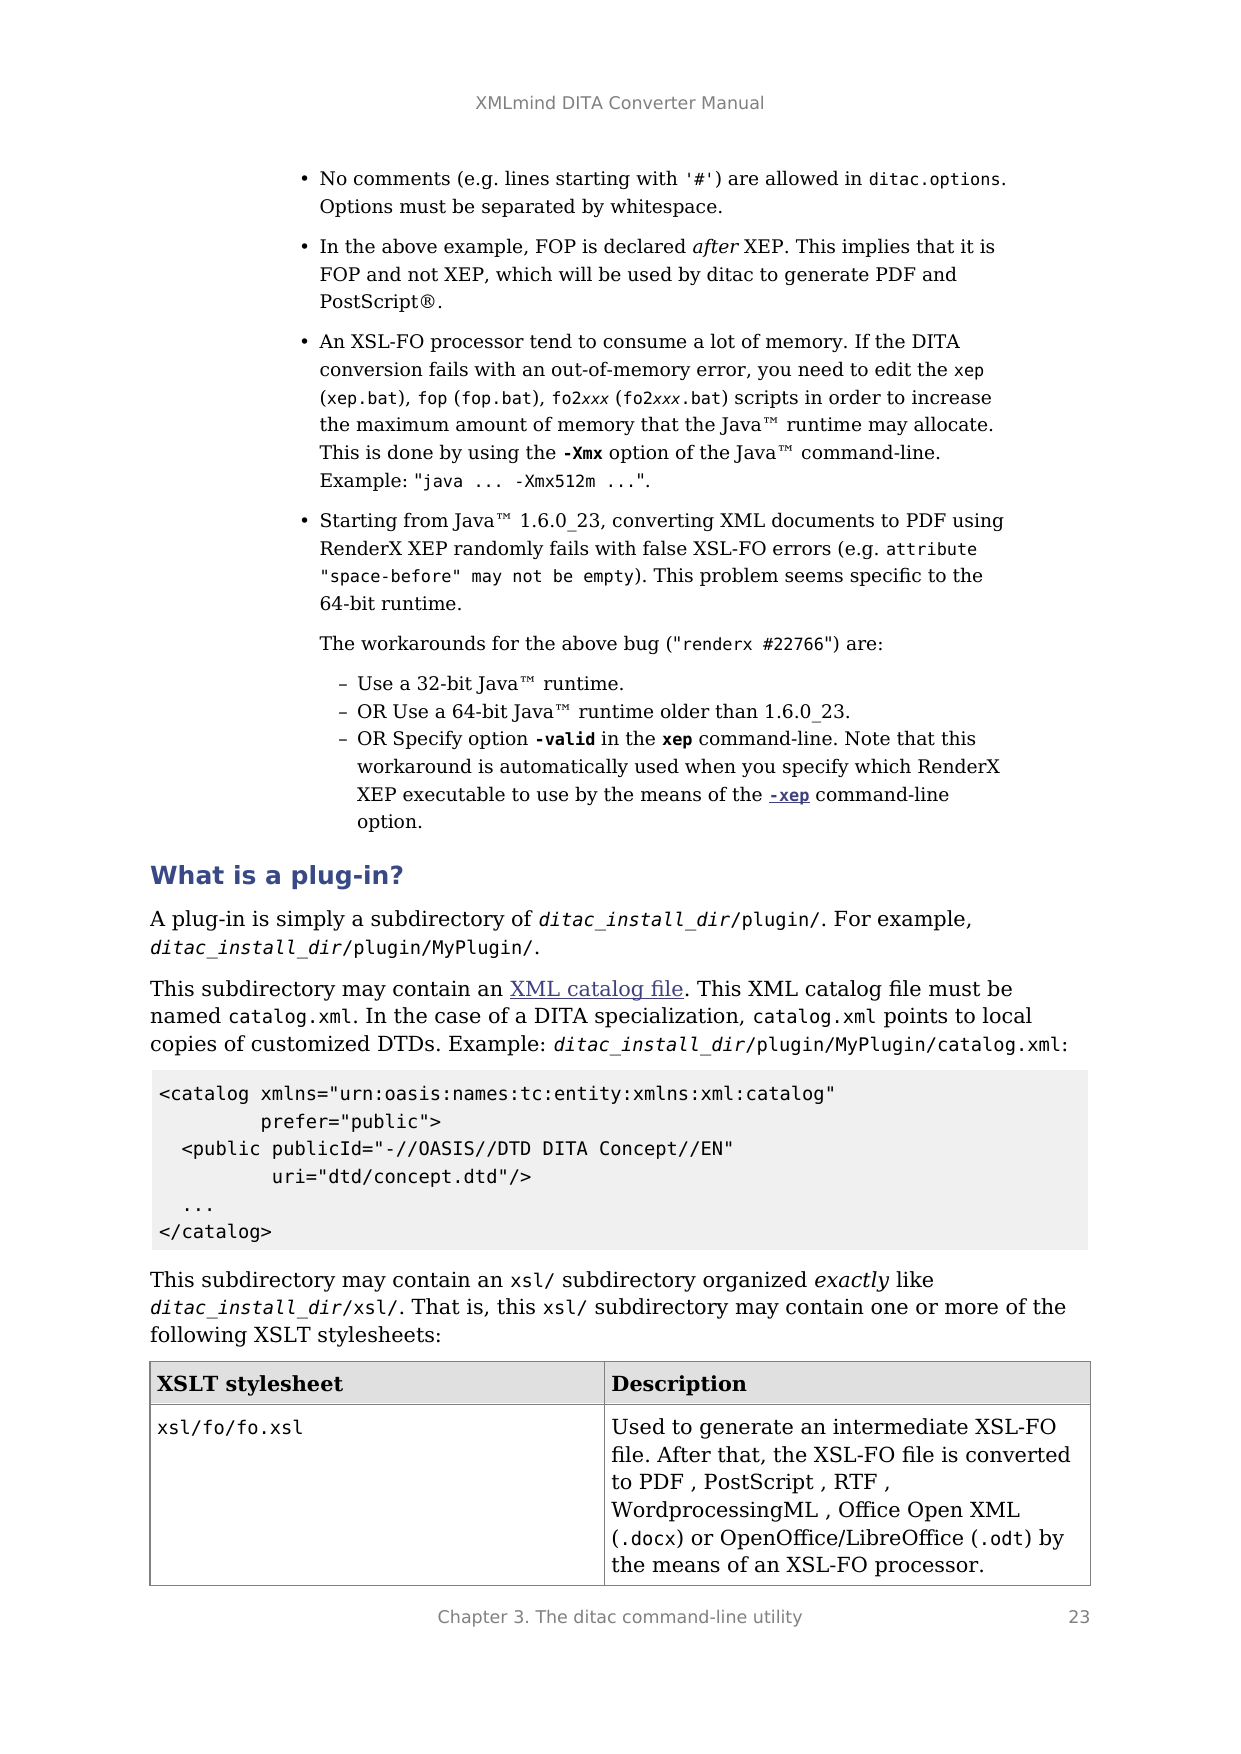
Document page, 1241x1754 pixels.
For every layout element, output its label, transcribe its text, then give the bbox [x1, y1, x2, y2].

table_header [225, 150, 282, 833]
table_cell Used to generate an intermediate XSL-FO file. After that, the XSL-FO file is converted to PDF , PostScript , RTF , WordprocessingML , Office Open XML (.docx) or OpenOffice/LibreOffice (.odt) by the means of an XSL-FO processor. [605, 1405, 1090, 1584]
text What is a plug-in? [150, 861, 1090, 890]
text This subdirectory may contain an xsl/ subdirectory organized exactly like ditac_install_dir/xsl/. That is, this xsl/ subdirectory may contain one or more of the following XSLT stylesheets: [150, 1264, 1090, 1347]
table_header XSLT stylesheet [151, 1362, 604, 1403]
text A plug-in is simply a subdirectory of ditac_install_dir/plugin/. For example, ditac_install_dir/plugin/MyPlugin/. [150, 904, 1090, 959]
table_cell xsl/fo/fo.xsl [151, 1405, 604, 1584]
table_header Description [605, 1362, 1090, 1403]
text <catalog xmlns="urn:oasis:names:tc:entity:xmlns:xml:catalog" prefer="public"> <public publicId="-//OASIS//DTD DITA Concept//EN" uri="dtd/concept.dtd"/> ... </catalog> [152, 1070, 1088, 1250]
table_header Remember Relative filenames found in this file are relative to the current working directory, and not to the ditac.options options file. Therefore it is recommended to always specify absolute filenames. No comments (e.g. lines starting with '#') are allowed in ditac.options. Options must be separated by whitespace. In the above example, FOP is declared after XEP. This implies that it is FOP and not XEP, which will be used by ditac to generate PDF and PostScript®. An XSL-FO processor tend to consume a lot of memory. If the DITA conversion fails with an out-of-memory error, you need to edit the xep (xep.bat), fop (fop.bat), fo2xxx (fo2xxx.bat) scripts in order to increase the maximum amount of memory that the Java™ runtime may allocate. This is done by using the -Xmx option of the Java™ command-line. Example: "java ... -Xmx512m ...". Starting from Java™ 1.6.0_23, converting XML documents to PDF using RenderX XEP randomly fails with false XSL-FO errors (e.g. attribute "space-before" may not be empty). This problem seems specific to the 64-bit runtime. The workarounds for the above bug ("renderx #22766") are: Use a 32-bit Java™ runtime. OR Use a 64-bit Java™ runtime older than 1.6.0_23. OR Specify option -valid in the xep command-line. Note that this workaround is automatically used when you specify which RenderX XEP executable to use by the means of the -xep command-line option. [282, 150, 1015, 833]
text This subdirectory may contain an XML catalog file. This XML catalog file must be named catalog.xml. In the case of a DITA specialization, catalog.xml points to local copies of customized DTDs. Example: ditac_install_dir/plugin/MyPlugin/catalog.xml: [150, 973, 1090, 1056]
